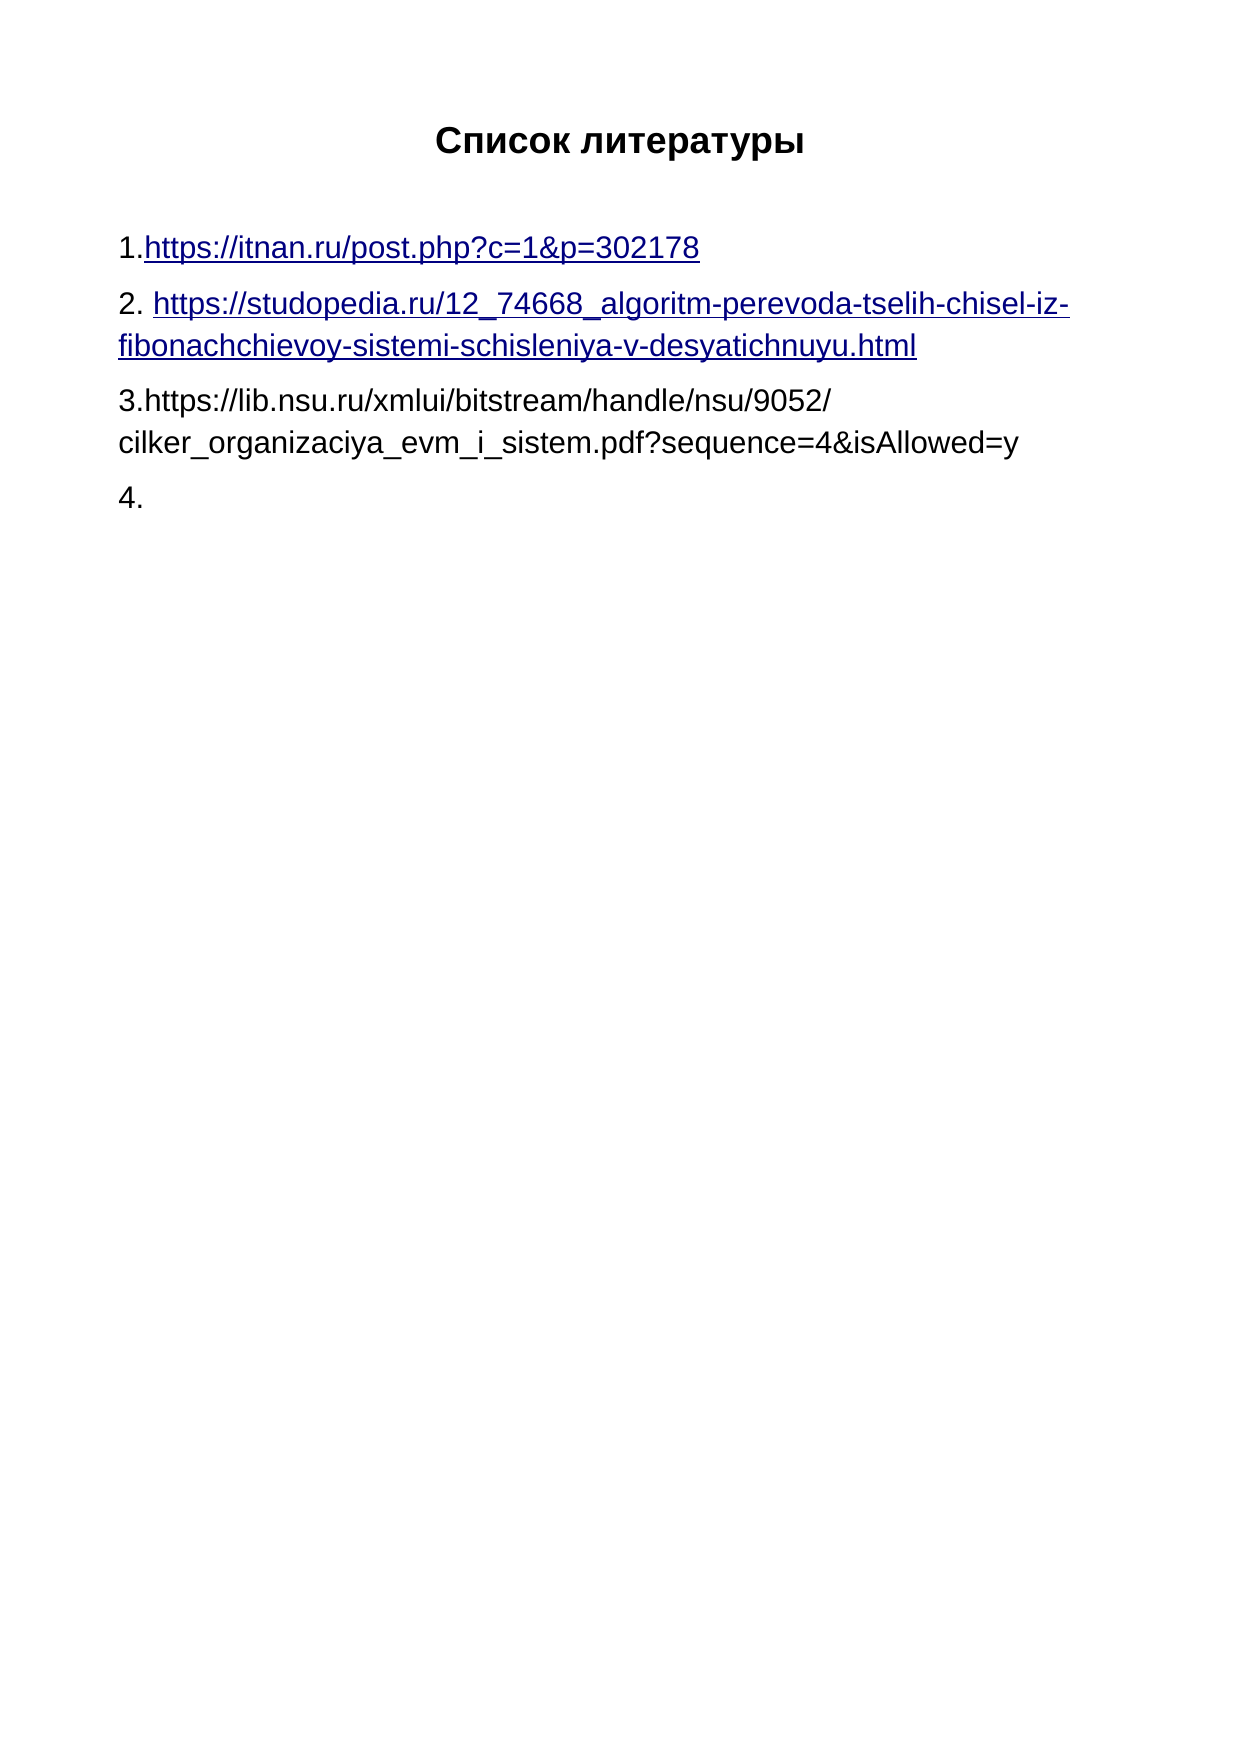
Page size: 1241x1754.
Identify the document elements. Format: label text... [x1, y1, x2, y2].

text 4. [118, 479, 1122, 516]
text 2. https://studopedia.ru/12_74668_algoritm-perevoda-tselih-chisel-iz-fibonachchievoy-sistemi-schisleniya-v-desyatichnuyu.html [118, 285, 1122, 363]
text 3.https://lib.nsu.ru/xmlui/bitstream/handle/nsu/9052/cilker_organizaciya_evm_i_sistem.pdf?sequence=4&isAllowed=y [118, 382, 1122, 460]
text 1.https://itnan.ru/post.php?c=1&p=302178 [118, 229, 1122, 266]
subtitle Список литературы [118, 118, 1122, 161]
